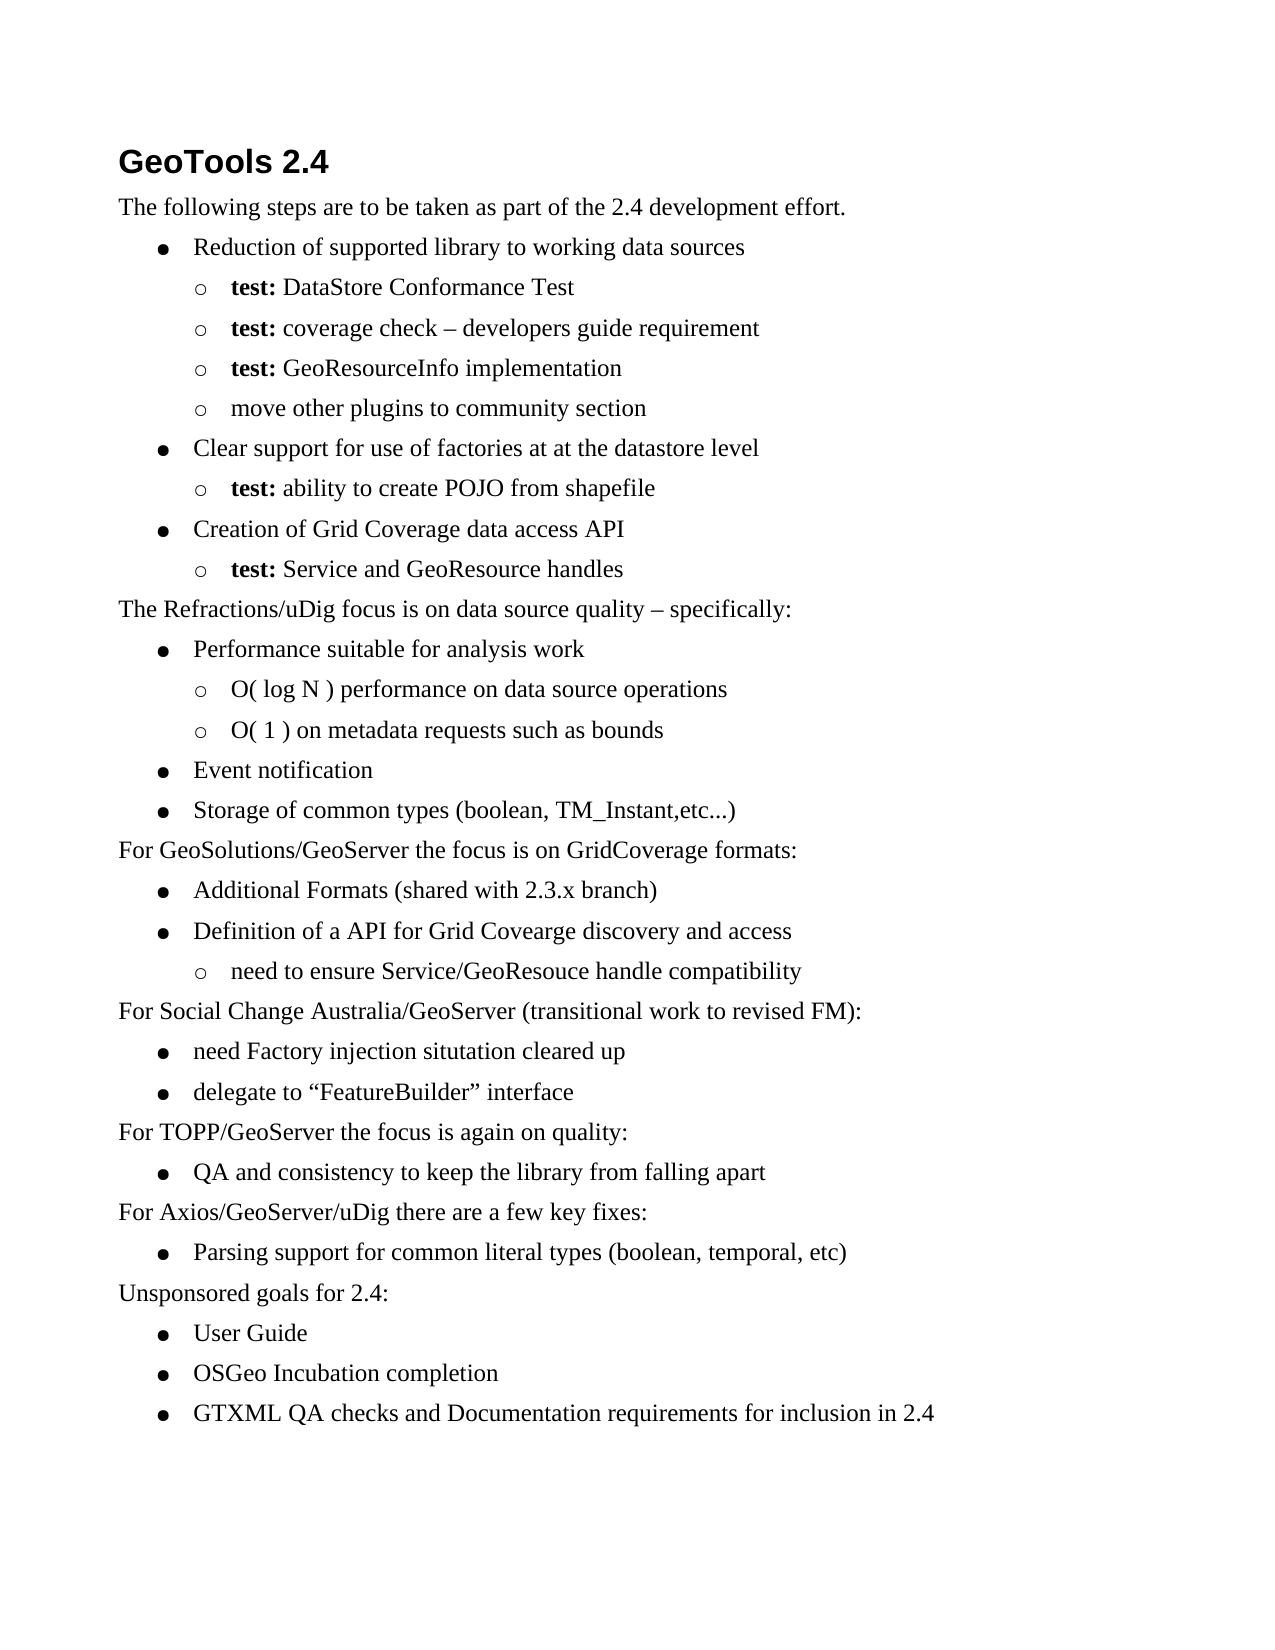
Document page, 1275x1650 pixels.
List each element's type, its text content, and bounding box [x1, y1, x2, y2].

list Additional Formats (shared with 2.3.x branch) [156, 877, 1157, 904]
list need Factory injection situtation cleared up [156, 1037, 1157, 1065]
list test: DataStore Conformance Test [193, 273, 1157, 301]
list OSGeo Incubation completion [156, 1359, 1157, 1387]
list O( 1 ) on metadata requests such as bounds [193, 716, 1157, 743]
list O( log N ) performance on data source operations [193, 676, 1157, 703]
list Performance suitable for analysis work [156, 635, 1157, 663]
list need to ensure Service/GeoResouce handle compatibility [193, 957, 1157, 985]
list User Guide [156, 1319, 1157, 1347]
text For Axios/GeoServer/uDig there are a few key fixes: [118, 1198, 1157, 1226]
list delegate to “FeatureBuilder” interface [156, 1078, 1157, 1105]
list Definition of a API for Grid Covearge discovery and access [156, 917, 1157, 944]
list Clear support for use of factories at at the datastore level [156, 434, 1157, 462]
list move other plugins to community section [193, 394, 1157, 422]
list Reduction of supported library to working data sources [156, 233, 1157, 261]
list GTXML QA checks and Documentation requirements for inclusion in 2.4 [156, 1399, 1157, 1427]
list test: Service and GeoResource handles [193, 555, 1157, 583]
text For Social Change Australia/GeoServer (transitional work to revised FM): [118, 997, 1157, 1025]
list Storage of common types (boolean, TM_Instant,etc...) [156, 796, 1157, 824]
text For TOPP/GeoServer the focus is again on quality: [118, 1118, 1157, 1146]
text The following steps are to be taken as part of the 2.4 development effort. [118, 193, 1157, 221]
list Event notification [156, 756, 1157, 784]
list test: coverage check – developers guide requirement [193, 314, 1157, 341]
text The Refractions/uDig focus is on data source quality – specifically: [118, 595, 1157, 623]
list Parsing support for common literal types (boolean, temporal, etc) [156, 1238, 1157, 1266]
list Creation of Grid Coverage data access API [156, 515, 1157, 542]
subtitle GeoTools 2.4 [118, 143, 1157, 181]
text Unsponsored goals for 2.4: [118, 1279, 1157, 1306]
text For GeoSolutions/GeoServer the focus is on GridCoverage formats: [118, 836, 1157, 864]
list test: ability to create POJO from shapefile [193, 474, 1157, 502]
list QA and consistency to keep the library from falling apart [156, 1158, 1157, 1186]
list test: GeoResourceInfo implementation [193, 354, 1157, 382]
